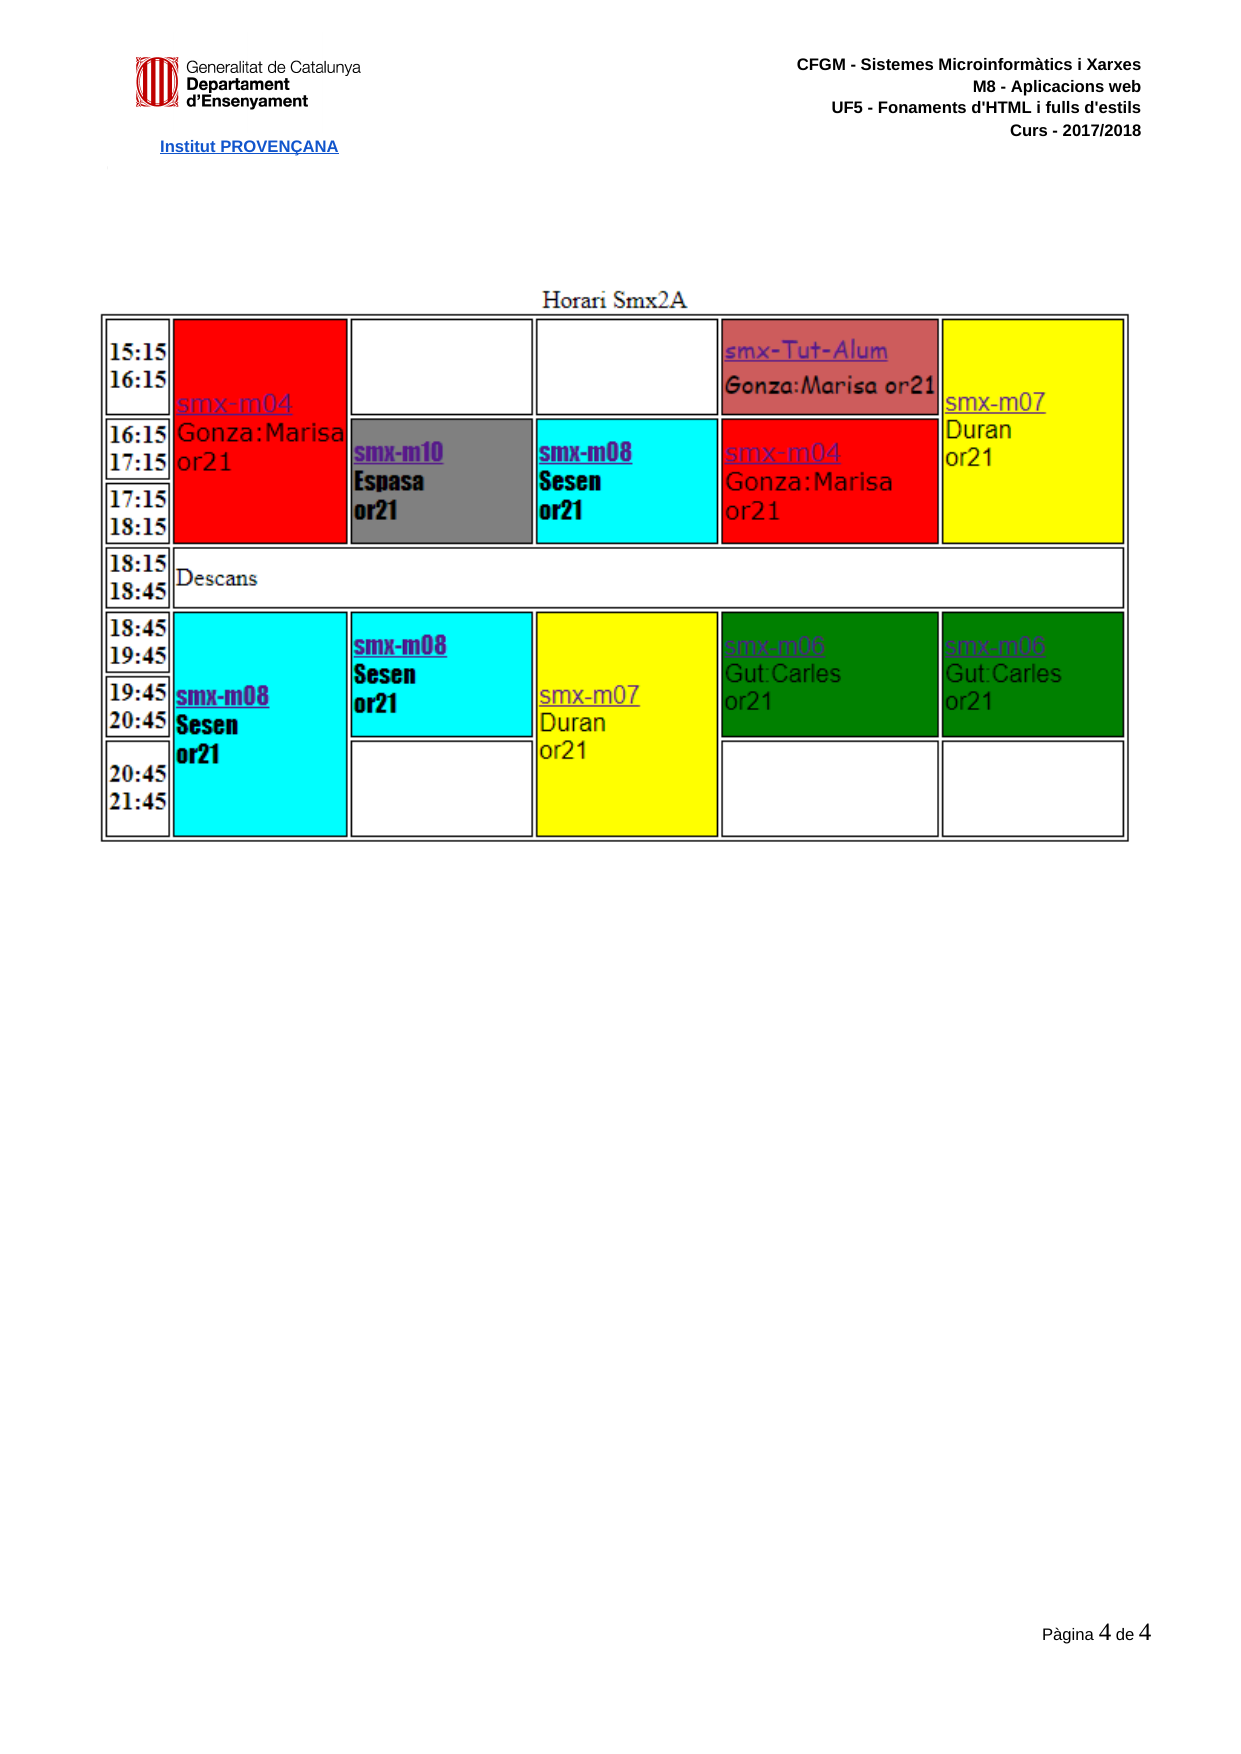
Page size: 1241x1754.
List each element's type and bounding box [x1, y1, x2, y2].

picture [99, 32, 397, 133]
picture [89, 277, 1152, 868]
